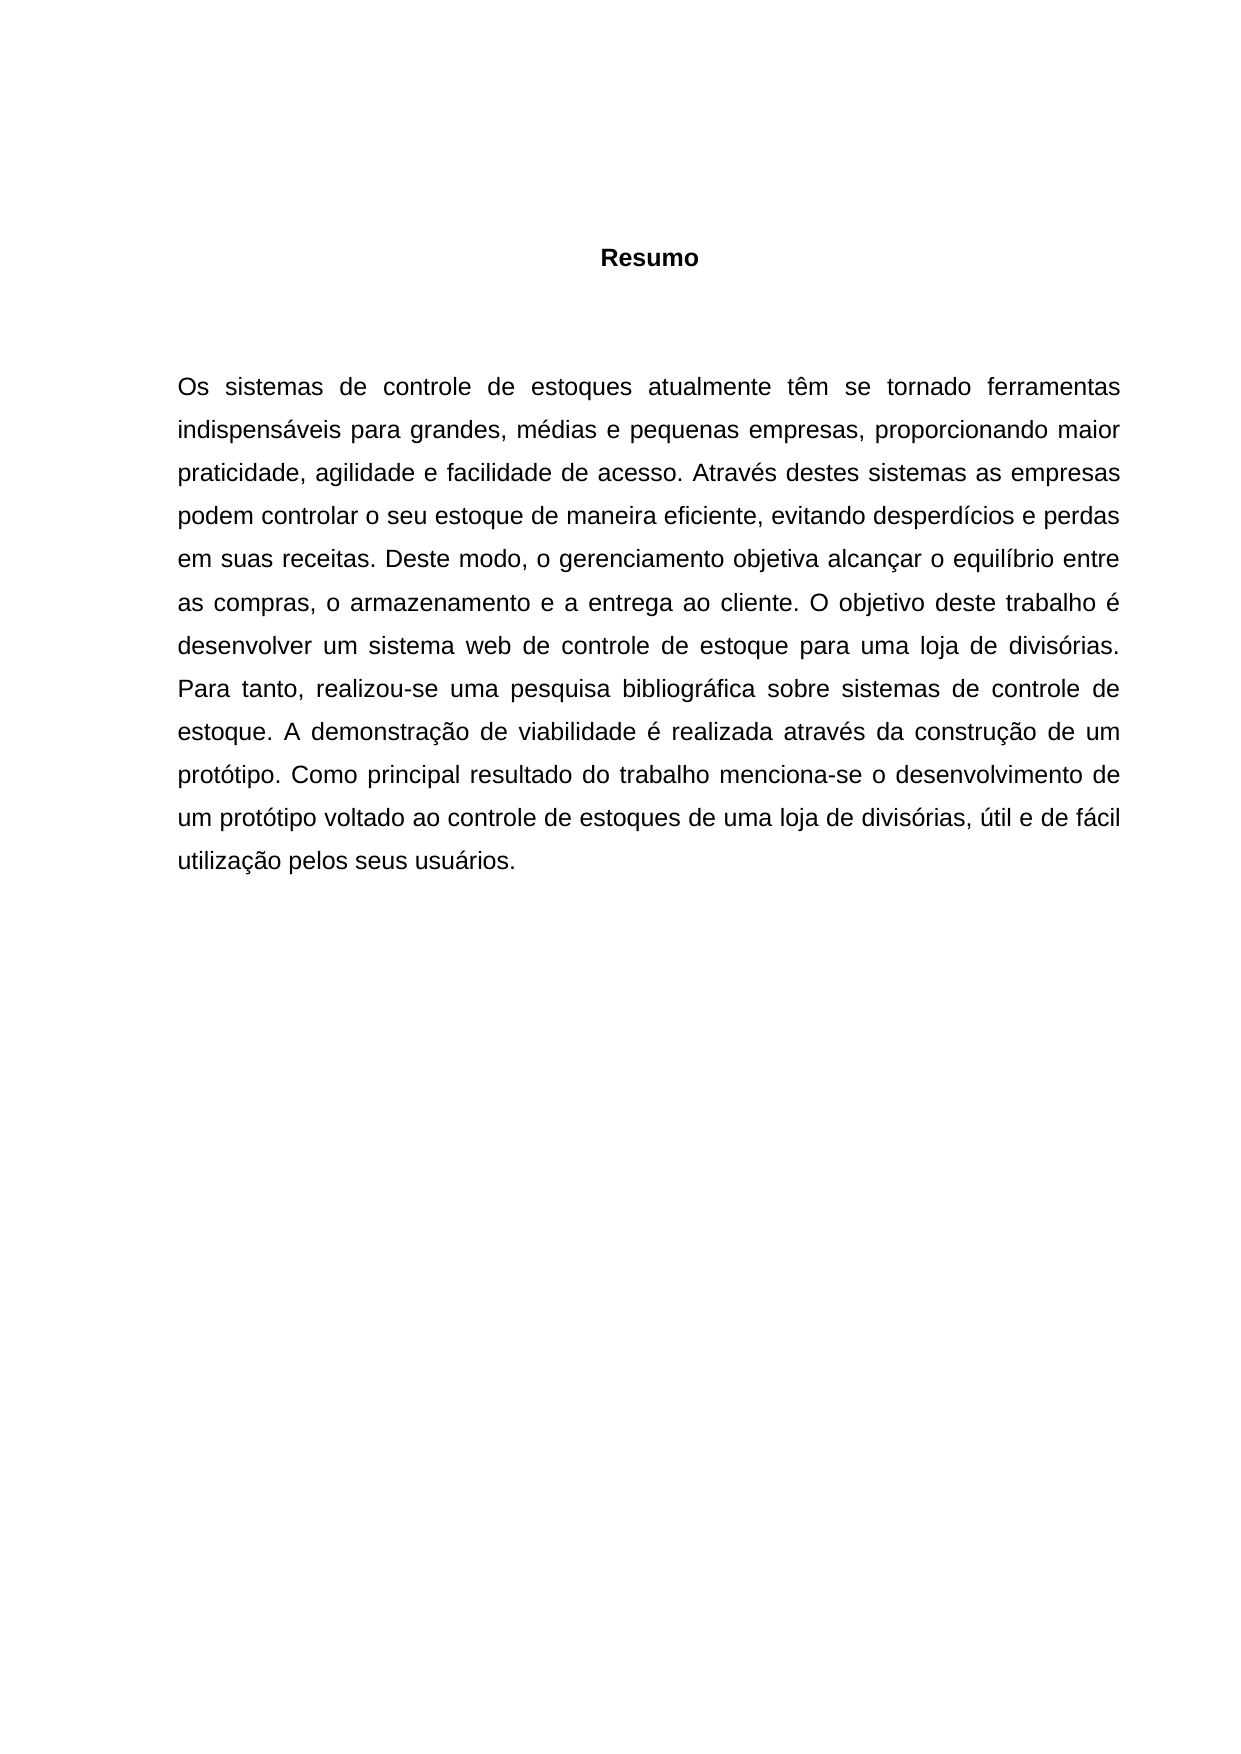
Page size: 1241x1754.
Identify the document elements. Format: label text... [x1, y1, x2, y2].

text Resumo [177, 242, 1122, 271]
text Os sistemas de controle de estoques atualmente têm se tornado ferramentas indispensáveis para grandes, médias e pequenas empresas, proporcionando maior praticidade, agilidade e facilidade de acesso. Através destes sistemas as empresas podem controlar o seu estoque de maneira eficiente, evitando desperdícios e perdas em suas receitas. Deste modo, o gerenciamento objetiva alcançar o equilíbrio entre as compras, o armazenamento e a entrega ao cliente. O objetivo deste trabalho é desenvolver um sistema web de controle de estoque para uma loja de divisórias. Para tanto, realizou-se uma pesquisa bibliográfica sobre sistemas de controle de estoque. A demonstração de viabilidade é realizada através da construção de um protótipo. Como principal resultado do trabalho menciona-se o desenvolvimento de um protótipo voltado ao controle de estoques de uma loja de divisórias, útil e de fácil utilização pelos seus usuários. [177, 372, 1122, 875]
